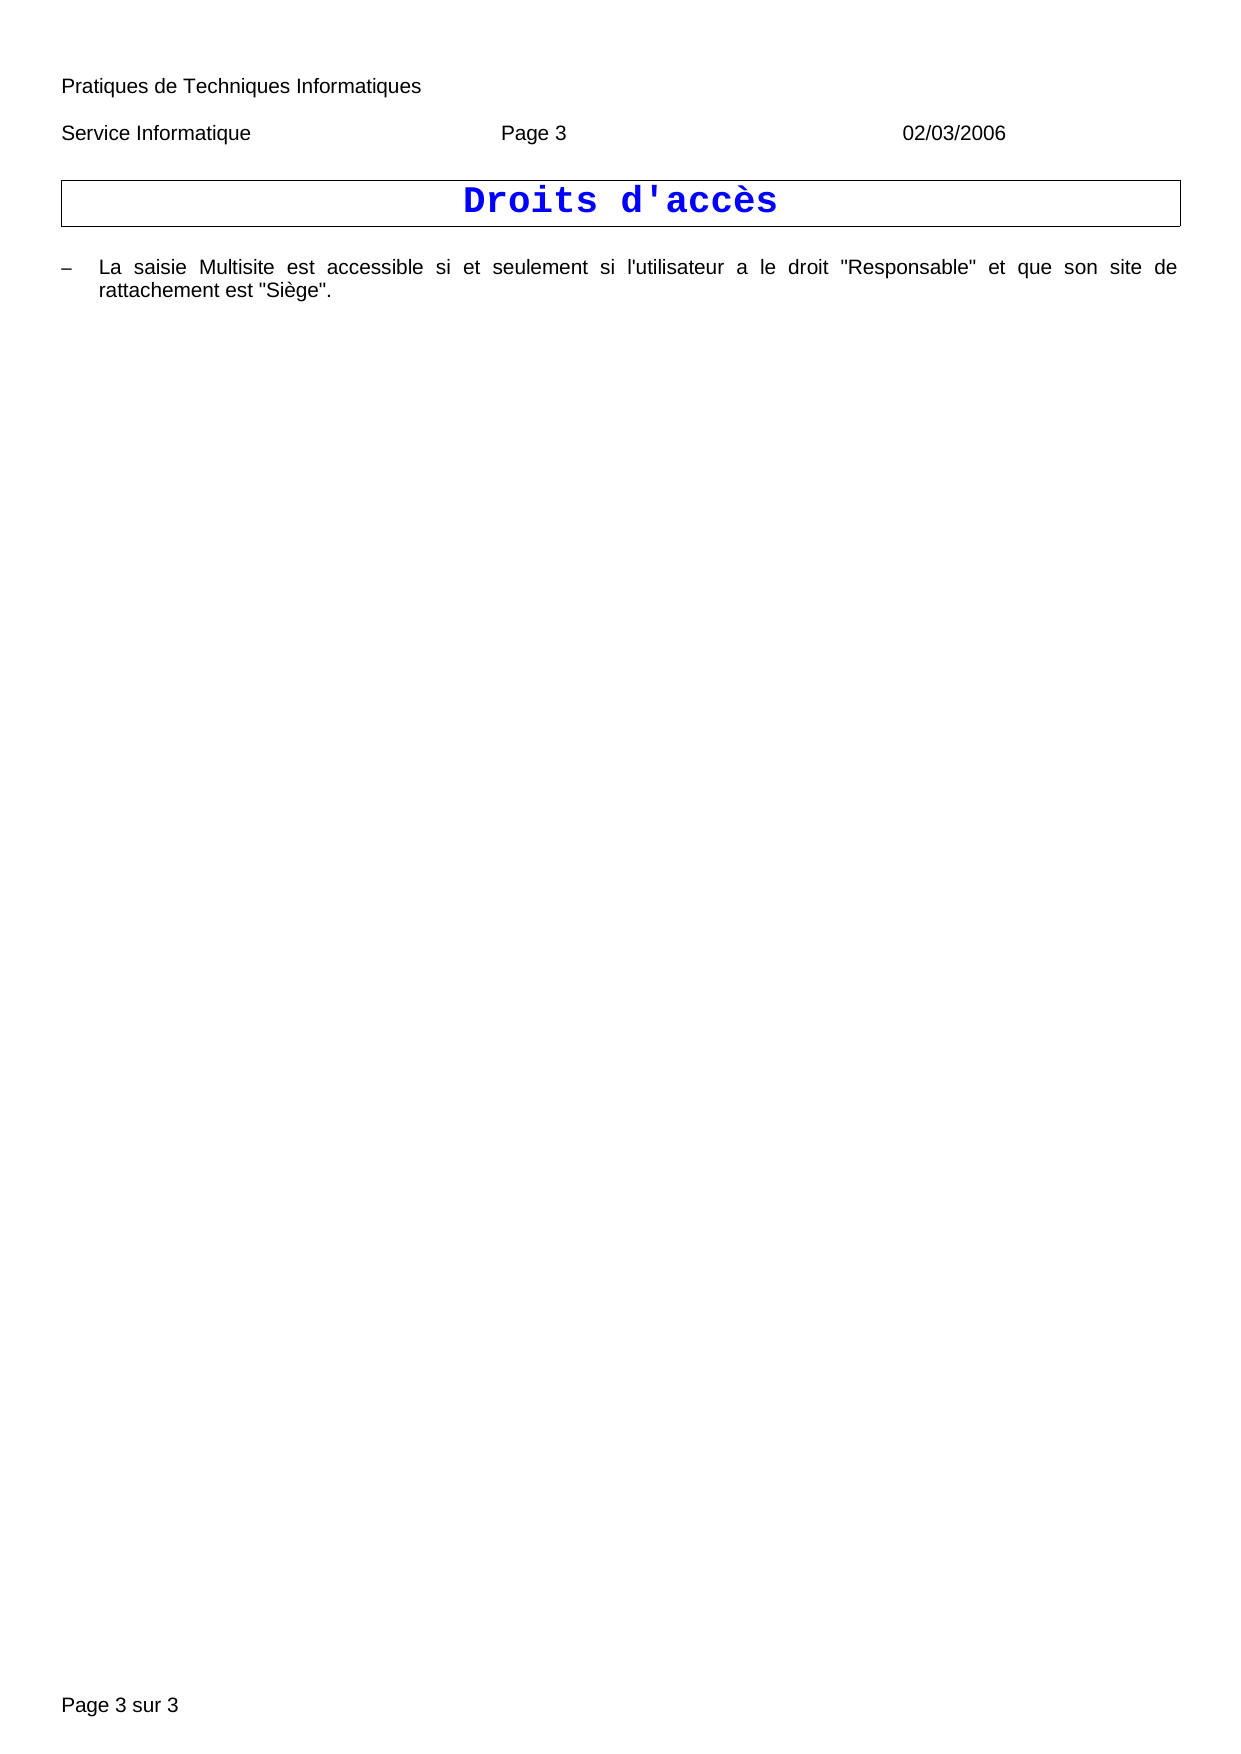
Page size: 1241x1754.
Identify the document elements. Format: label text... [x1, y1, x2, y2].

list La saisie Multisite est accessible si et seulement si l'utilisateur a le droit "Responsable" et que son site de rattachement est "Siège". [61, 256, 1180, 302]
subtitle Droits d'accès [62, 181, 1180, 226]
